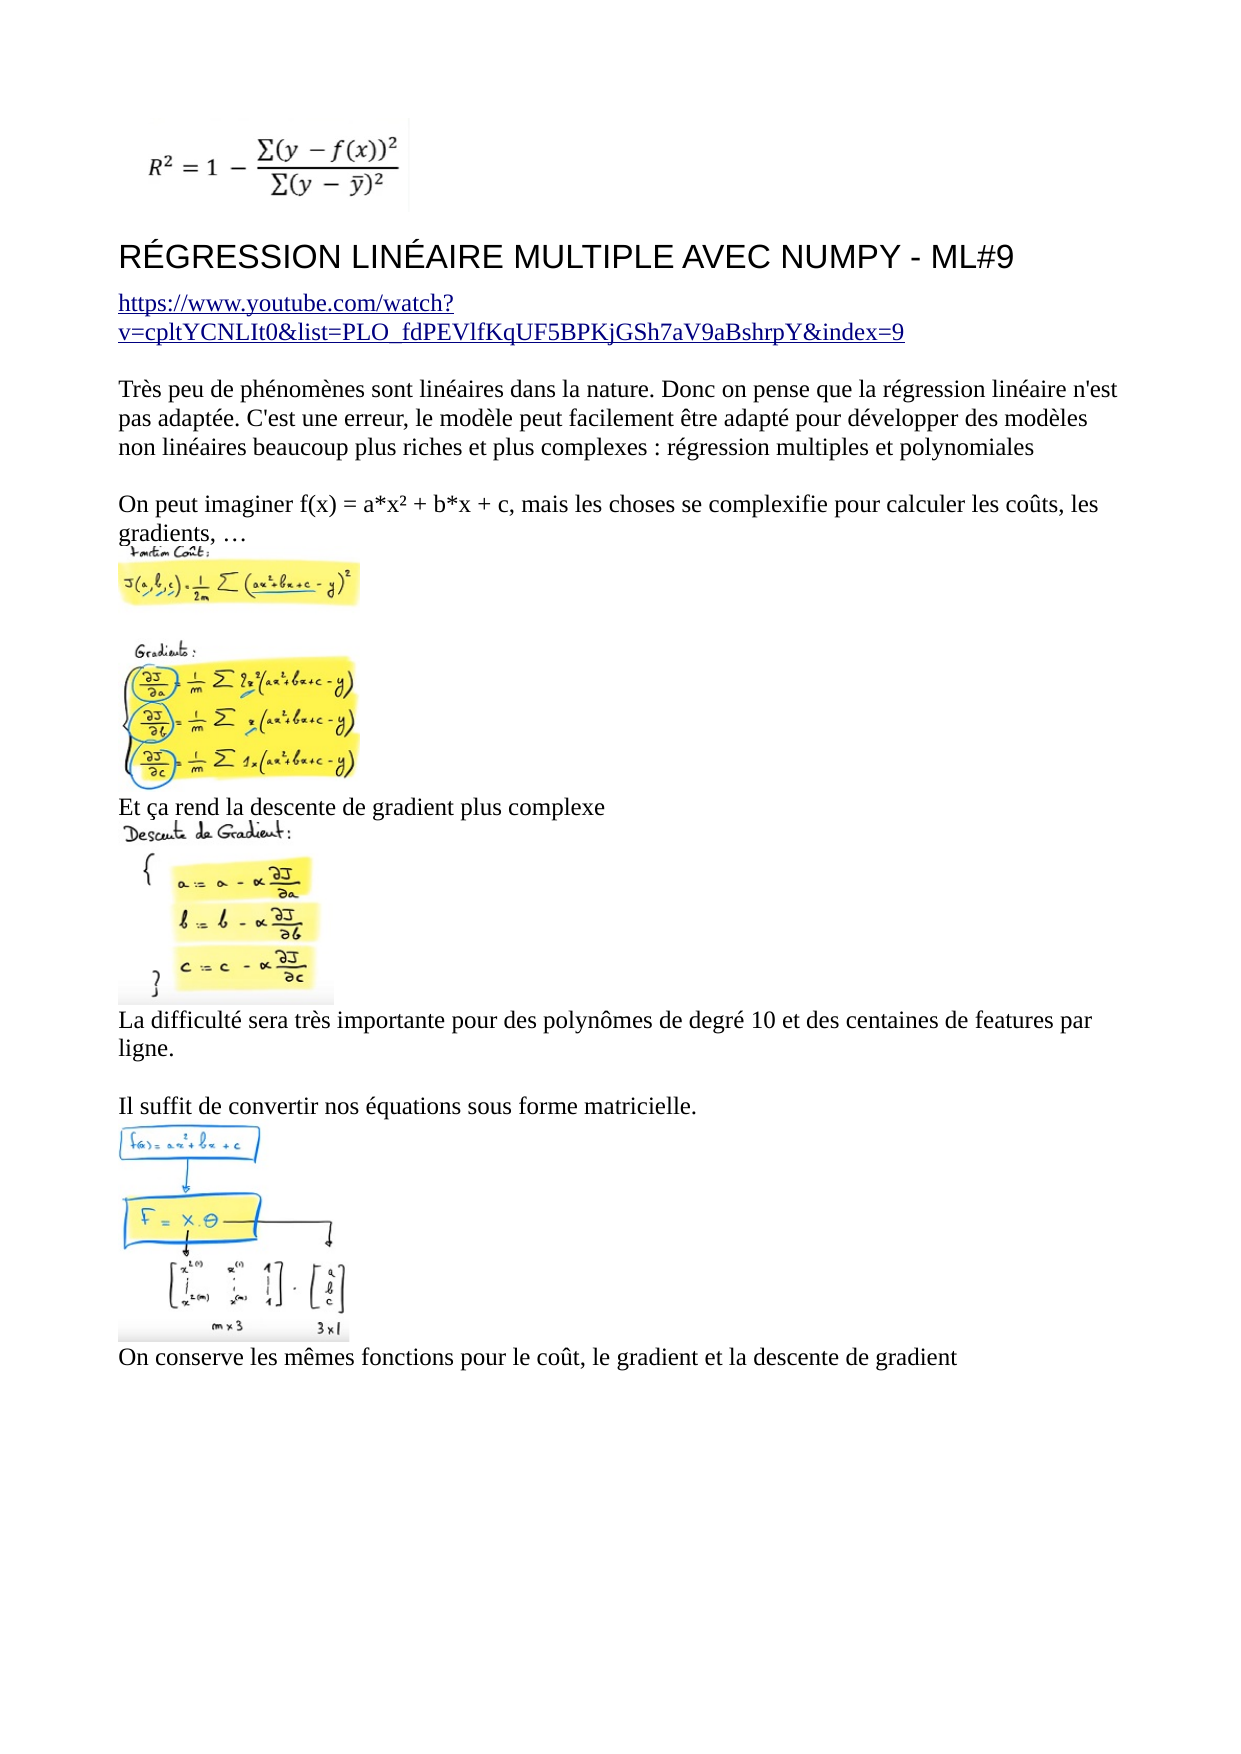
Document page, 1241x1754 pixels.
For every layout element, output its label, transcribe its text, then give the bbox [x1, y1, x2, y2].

text Il suffit de convertir nos équations sous forme matricielle. [118, 1091, 1122, 1120]
text https://www.youtube.com/watch?v=cpltYCNLIt0&list=PLO_fdPEVlfKqUF5BPKjGSh7aV9aBshrpY&index=9 [118, 288, 1122, 346]
picture [118, 1119, 350, 1342]
text La difficulté sera très importante pour des polynômes de degré 10 et des centaines de features par ligne. [118, 1005, 1122, 1062]
text On peut imaginer f(x) = a*x² + b*x + c, mais les choses se complexifie pour calculer les coûts, les gradients, … [118, 489, 1122, 547]
text Très peu de phénomènes sont linéaires dans la nature. Donc on pense que la régression linéaire n'est pas adaptée. C'est une erreur, le modèle peut facilement être adapté pour développer des modèles non linéaires beaucoup plus riches et plus complexes : régression multiples et polynomiales [118, 374, 1122, 461]
subtitle RÉGRESSION LINÉAIRE MULTIPLE AVEC NUMPY - ML#9 [118, 237, 1122, 276]
picture [118, 820, 334, 1005]
picture [118, 118, 410, 212]
picture [118, 546, 360, 792]
text Et ça rend la descente de gradient plus complexe [118, 792, 1122, 820]
text On conserve les mêmes fonctions pour le coût, le gradient et la descente de gradient [118, 1342, 1122, 1370]
